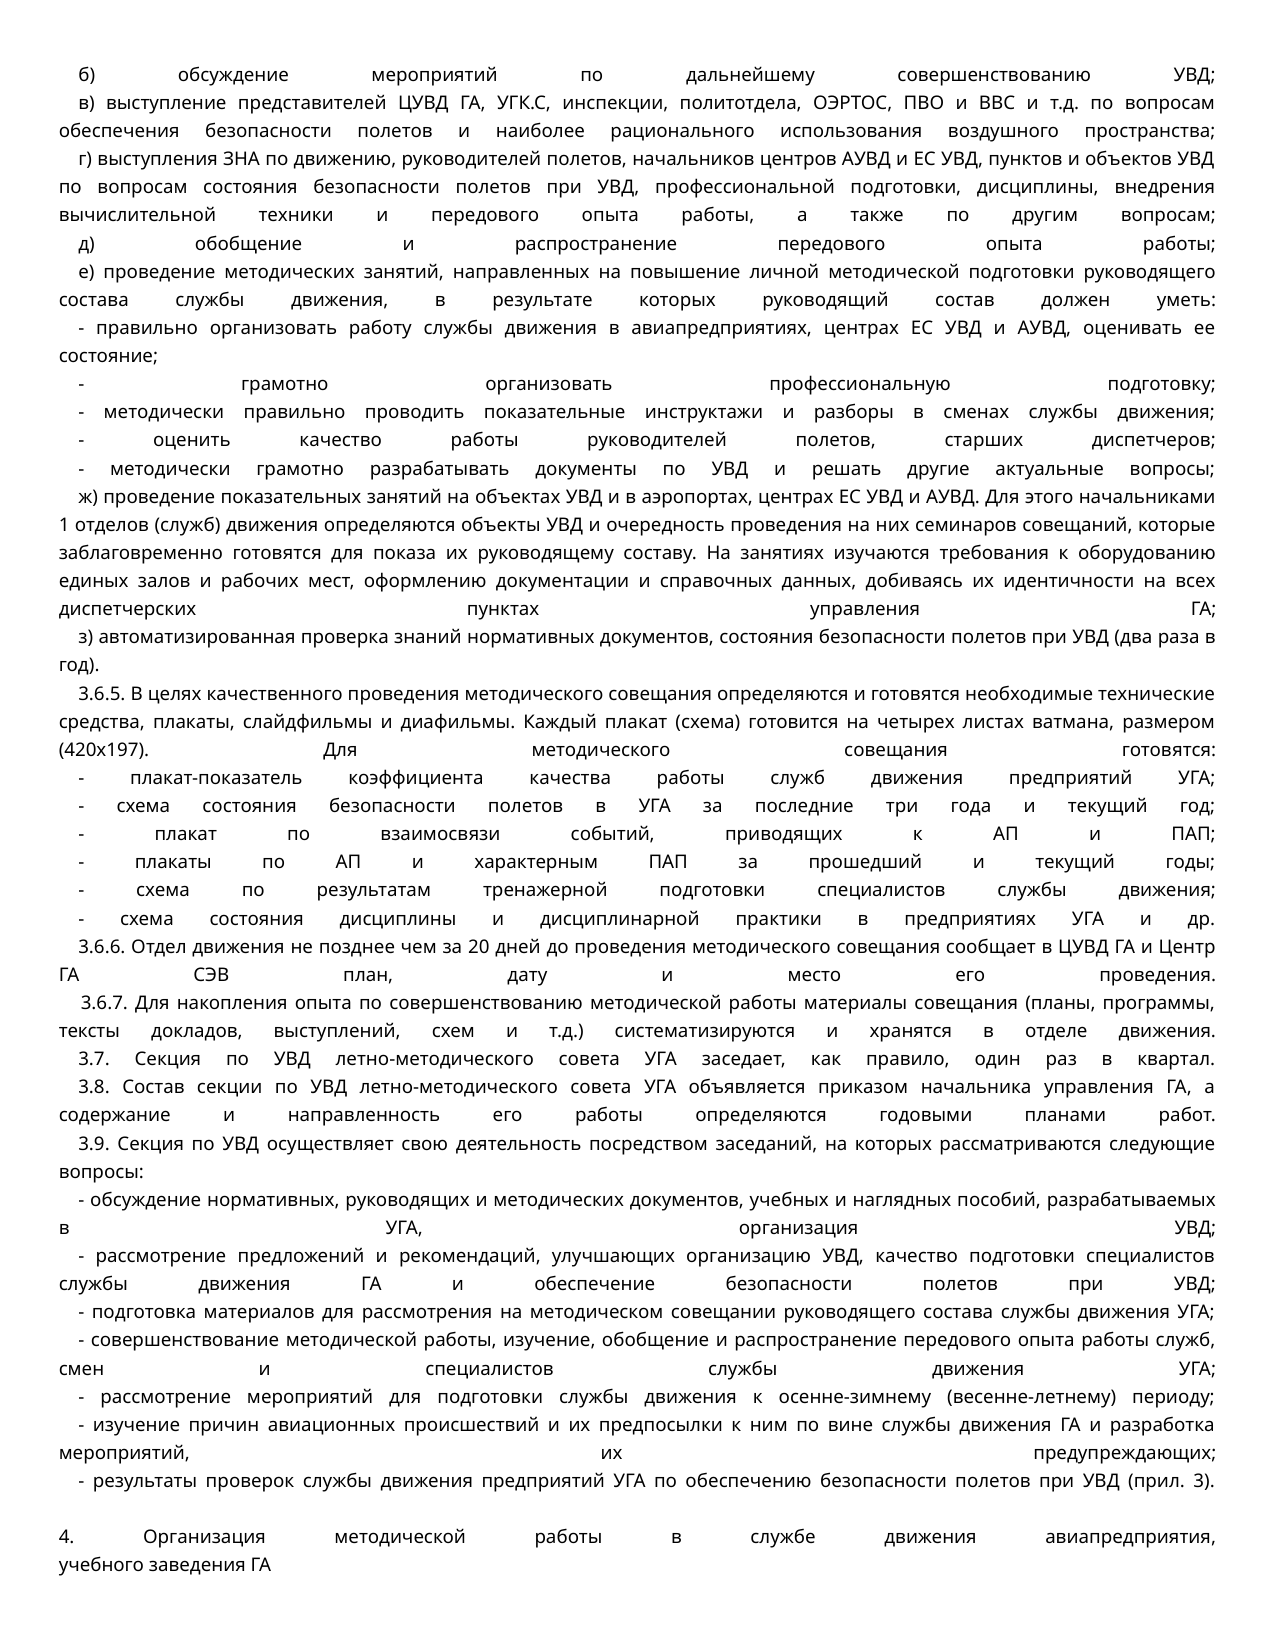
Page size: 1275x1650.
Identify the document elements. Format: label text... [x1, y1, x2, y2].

text б) обсуждение мероприятий по дальнейшему совершенствованию УВД; в) выступление представителей ЦУВД ГА, УГК.С, инспекции, политотдела, ОЭРТОС, ПВО и ВВС и т.д. по вопросам обеспечения безопасности полетов и наиболее рационального использования воздушного пространства; г) выступления ЗНА по движению, руководителей полетов, начальников центров АУВД и ЕС УВД, пунктов и объектов УВД по вопросам состояния безопасности полетов при УВД, профессиональной подготовки, дисциплины, внедрения вычислительной техники и передового опыта работы, а также по другим вопросам; д) обобщение и распространение передового опыта работы; e) проведение методических занятий, направленных на повышение личной методической подготовки руководящего состава службы движения, в результате которых руководящий состав должен уметь: - правильно организовать работу службы движения в авиапредприятиях, центрах ЕС УВД и АУВД, оценивать ее состояние; - грамотно организовать профессиональную подготовку; - методически правильно проводить показательные инструктажи и разборы в сменах службы движения; - оценить качество работы руководителей полетов, старших диспетчеров; - методически грамотно разрабатывать документы по УВД и решать другие актуальные вопросы; ж) проведение показательных занятий на объектах УВД и в аэропортах, центрах ЕС УВД и АУВД. Для этого начальниками 1 отделов (служб) движения определяются объекты УВД и очередность проведения на них семинаров совещаний, которые заблаговременно готовятся для показа их руководящему составу. На занятиях изучаются требования к оборудованию единых залов и рабочих мест, оформлению документации и справочных данных, добиваясь их идентичности на всех диспетчерских пунктах управления ГА; з) автоматизированная проверка знаний нормативных документов, состояния безопасности полетов при УВД (два раза в год). 3.6.5. В целях качественного проведения методического совещания определяются и готовятся необходимые технические средства, плакаты, слайдфильмы и диафильмы. Каждый плакат (схема) готовится на четырех листах ватмана, размером (420х197). Для методического совещания готовятся: - плакат-показатель коэффициента качества работы служб движения предприятий УГА; - схема состояния безопасности полетов в УГА за последние три года и текущий год; - плакат по взаимосвязи событий, приводящих к АП и ПАП; - плакаты по АП и характерным ПАП за прошедший и текущий годы; - схема по результатам тренажерной подготовки специалистов службы движения; - схема состояния дисциплины и дисциплинарной практики в предприятиях УГА и др. 3.6.6. Отдел движения не позднее чем за 20 дней до проведения методического совещания сообщает в ЦУВД ГА и Центр ГА СЭВ план, дату и место его проведения. 3.6.7. Для накопления опыта по совершенствованию методической работы материалы совещания (планы, программы, тексты докладов, выступлений, схем и т.д.) систематизируются и хранятся в отделе движения. 3.7. Секция по УВД летно-методического совета УГА заседает, как правило, один раз в квартал. 3.8. Состав секции по УВД летно-методического совета УГА объявляется приказом начальника управления ГА, а содержание и направленность его работы определяются годовыми планами работ. 3.9. Секция по УВД осуществляет свою деятельность посредством заседаний, на которых рассматриваются следующие вопросы: - обсуждение нормативных, руководящих и методических документов, учебных и наглядных пособий, разрабатываемых в УГА, организация УВД; - рассмотрение предложений и рекомендаций, улучшающих организацию УВД, качество подготовки специалистов службы движения ГА и обеспечение безопасности полетов при УВД; - подготовка материалов для рассмотрения на методическом совещании руководящего состава службы движения УГА; - совершенствование методической работы, изучение, обобщение и распространение передового опыта работы служб, смен и специалистов службы движения УГА; - рассмотрение мероприятий для подготовки службы движения к осенне-зимнему (весенне-летнему) периоду; - изучение причин авиационных происшествий и их предпосылки к ним по вине службы движения ГА и разработка мероприятий, их предупреждающих; - результаты проверок службы движения предприятий УГА по обеспечению безопасности полетов при УВД (прил. 3). [58, 58, 1216, 1521]
text 4. Организация методической работы в службе движения авиапредприятия, учебного заведения ГА [58, 1521, 1216, 1577]
